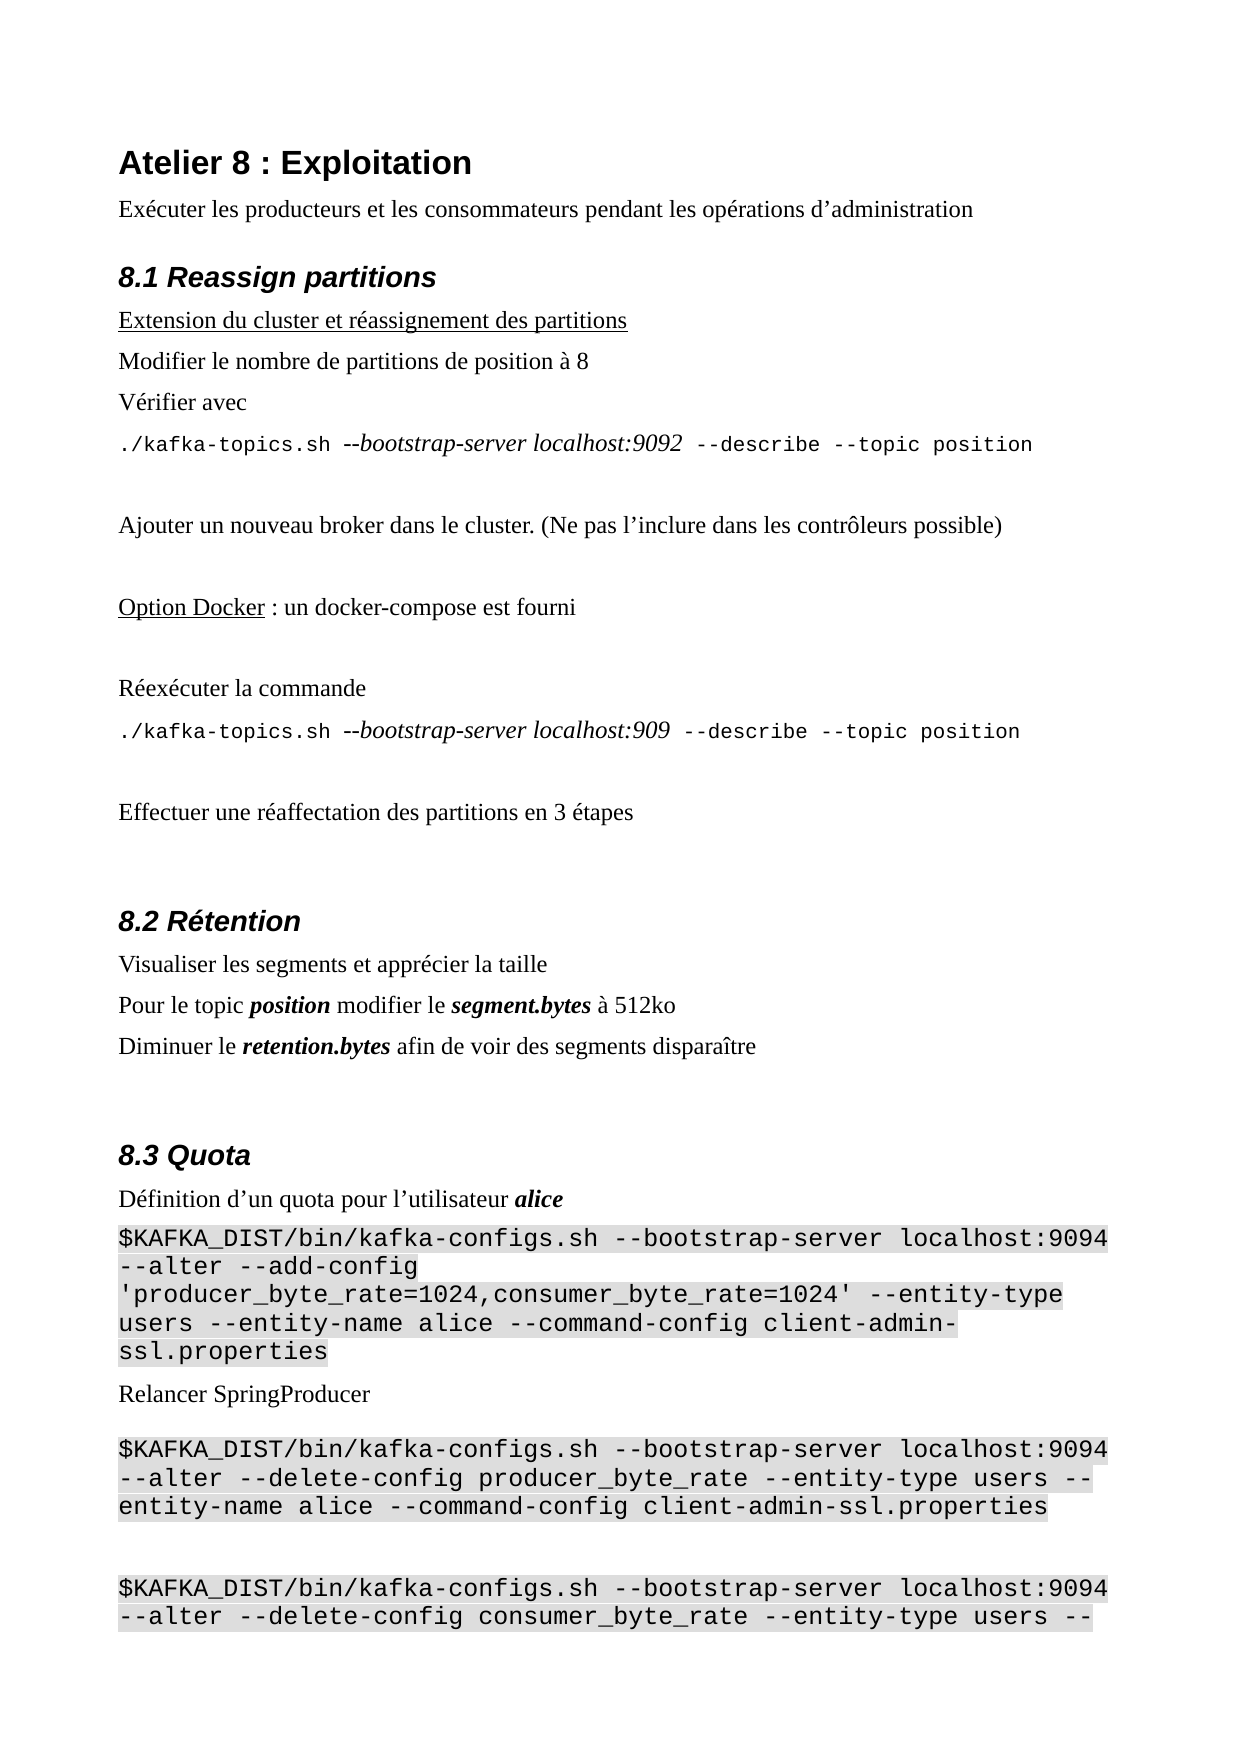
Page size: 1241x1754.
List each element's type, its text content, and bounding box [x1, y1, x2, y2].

text Effectuer une réaffectation des partitions en 3 étapes [118, 797, 1122, 826]
text Définition d’un quota pour l’utilisateur alice [118, 1184, 1122, 1213]
text Extension du cluster et réassignement des partitions [118, 306, 1122, 334]
text ./kafka-topics.sh --bootstrap-server localhost:9092 --describe --topic position [118, 428, 1122, 458]
text $KAFKA_DIST/bin/kafka-configs.sh --bootstrap-server localhost:9094 --alter --delete-config consumer_byte_rate --entity-type users --entity-name alice --command-config client-admin-ssl.properties [118, 1575, 1122, 1632]
subtitle 8.3 Quota [118, 1138, 1122, 1171]
text Modifier le nombre de partitions de position à 8 [118, 347, 1122, 375]
subtitle 8.2 Rétention [118, 904, 1122, 937]
text Visualiser les segments et apprécier la taille [118, 950, 1122, 978]
text Ajouter un nouveau broker dans le cluster. (Ne pas l’inclure dans les contrôleurs possible) [118, 511, 1122, 539]
text Vérifier avec [118, 387, 1122, 416]
text Relancer SpringProducer [118, 1379, 1122, 1408]
text Exécuter les producteurs et les consommateurs pendant les opérations d’administration [118, 194, 1122, 222]
subtitle 8.1 Reassign partitions [118, 260, 1122, 293]
text $KAFKA_DIST/bin/kafka-configs.sh --bootstrap-server localhost:9094 --alter --delete-config producer_byte_rate --entity-type users --entity-name alice --command-config client-admin-ssl.properties [118, 1437, 1122, 1522]
text $KAFKA_DIST/bin/kafka-configs.sh --bootstrap-server localhost:9094 --alter --add-config 'producer_byte_rate=1024,consumer_byte_rate=1024' --entity-type users --entity-name alice --command-config client-admin-ssl.properties [118, 1225, 1122, 1367]
subtitle Atelier 8 : Exploitation [118, 143, 1122, 182]
text Pour le topic position modifier le segment.bytes à 512ko [118, 991, 1122, 1019]
text ./kafka-topics.sh --bootstrap-server localhost:909 --describe --topic position [118, 715, 1122, 744]
text Diminuer le retention.bytes afin de voir des segments disparaître [118, 1031, 1122, 1060]
text Réexécuter la commande [118, 674, 1122, 702]
text Option Docker : un docker-compose est fourni [118, 592, 1122, 621]
